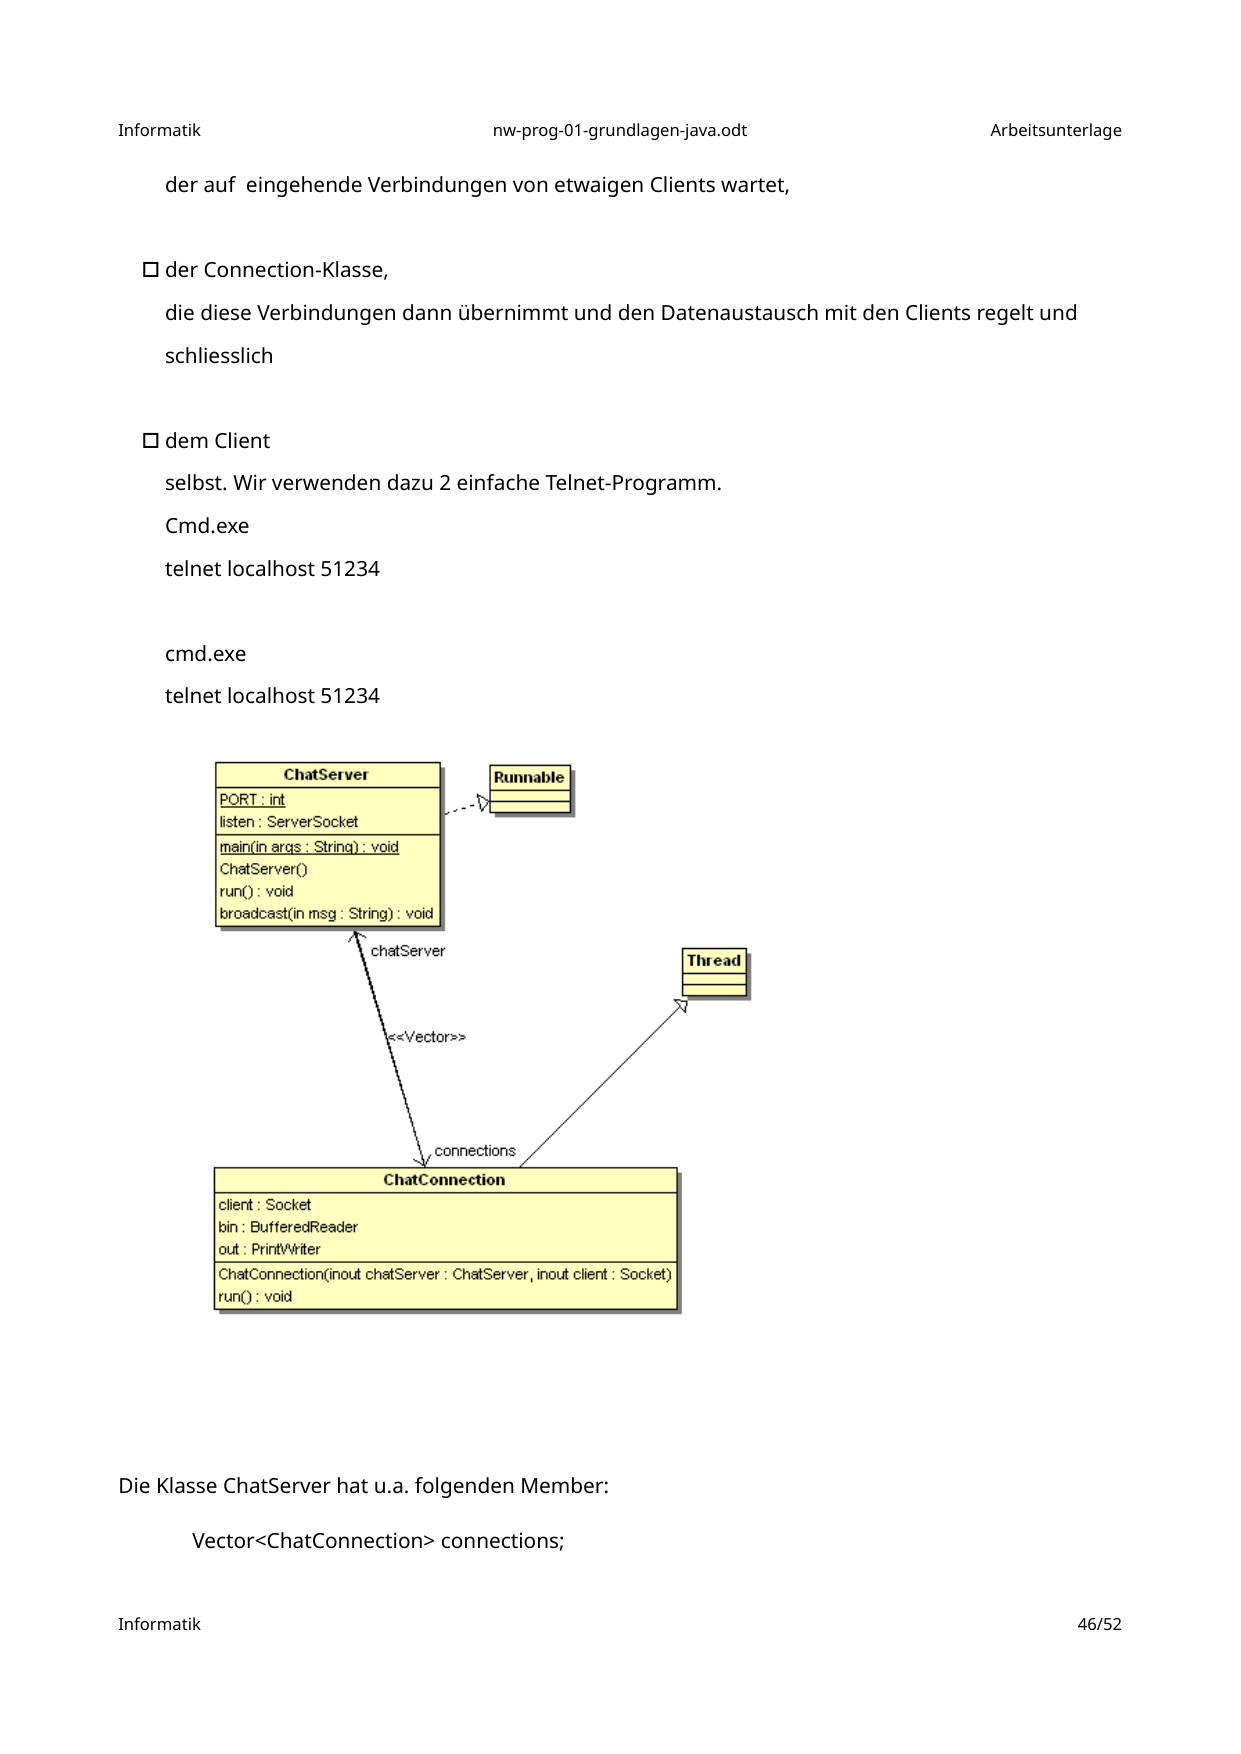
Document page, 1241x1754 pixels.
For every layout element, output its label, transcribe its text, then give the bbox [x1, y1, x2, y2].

list der Connection-Klasse, die diese Verbindungen dann übernimmt und den Datenaustausch mit den Clients regelt und schliesslich [141, 256, 1122, 412]
list der auf eingehende Verbindungen von etwaigen Clients wartet, [141, 170, 1122, 241]
list dem Client selbst. Wir verwenden dazu 2 einfache Telnet-Programm. Cmd.exe telnet localhost 51234 cmd.exe telnet localhost 51234 [141, 426, 1122, 1402]
picture [189, 727, 768, 1331]
text Die Klasse ChatServer hat u.a. folgenden Member: [118, 1471, 1122, 1499]
text Vector<ChatConnection> connections; [118, 1526, 1122, 1554]
